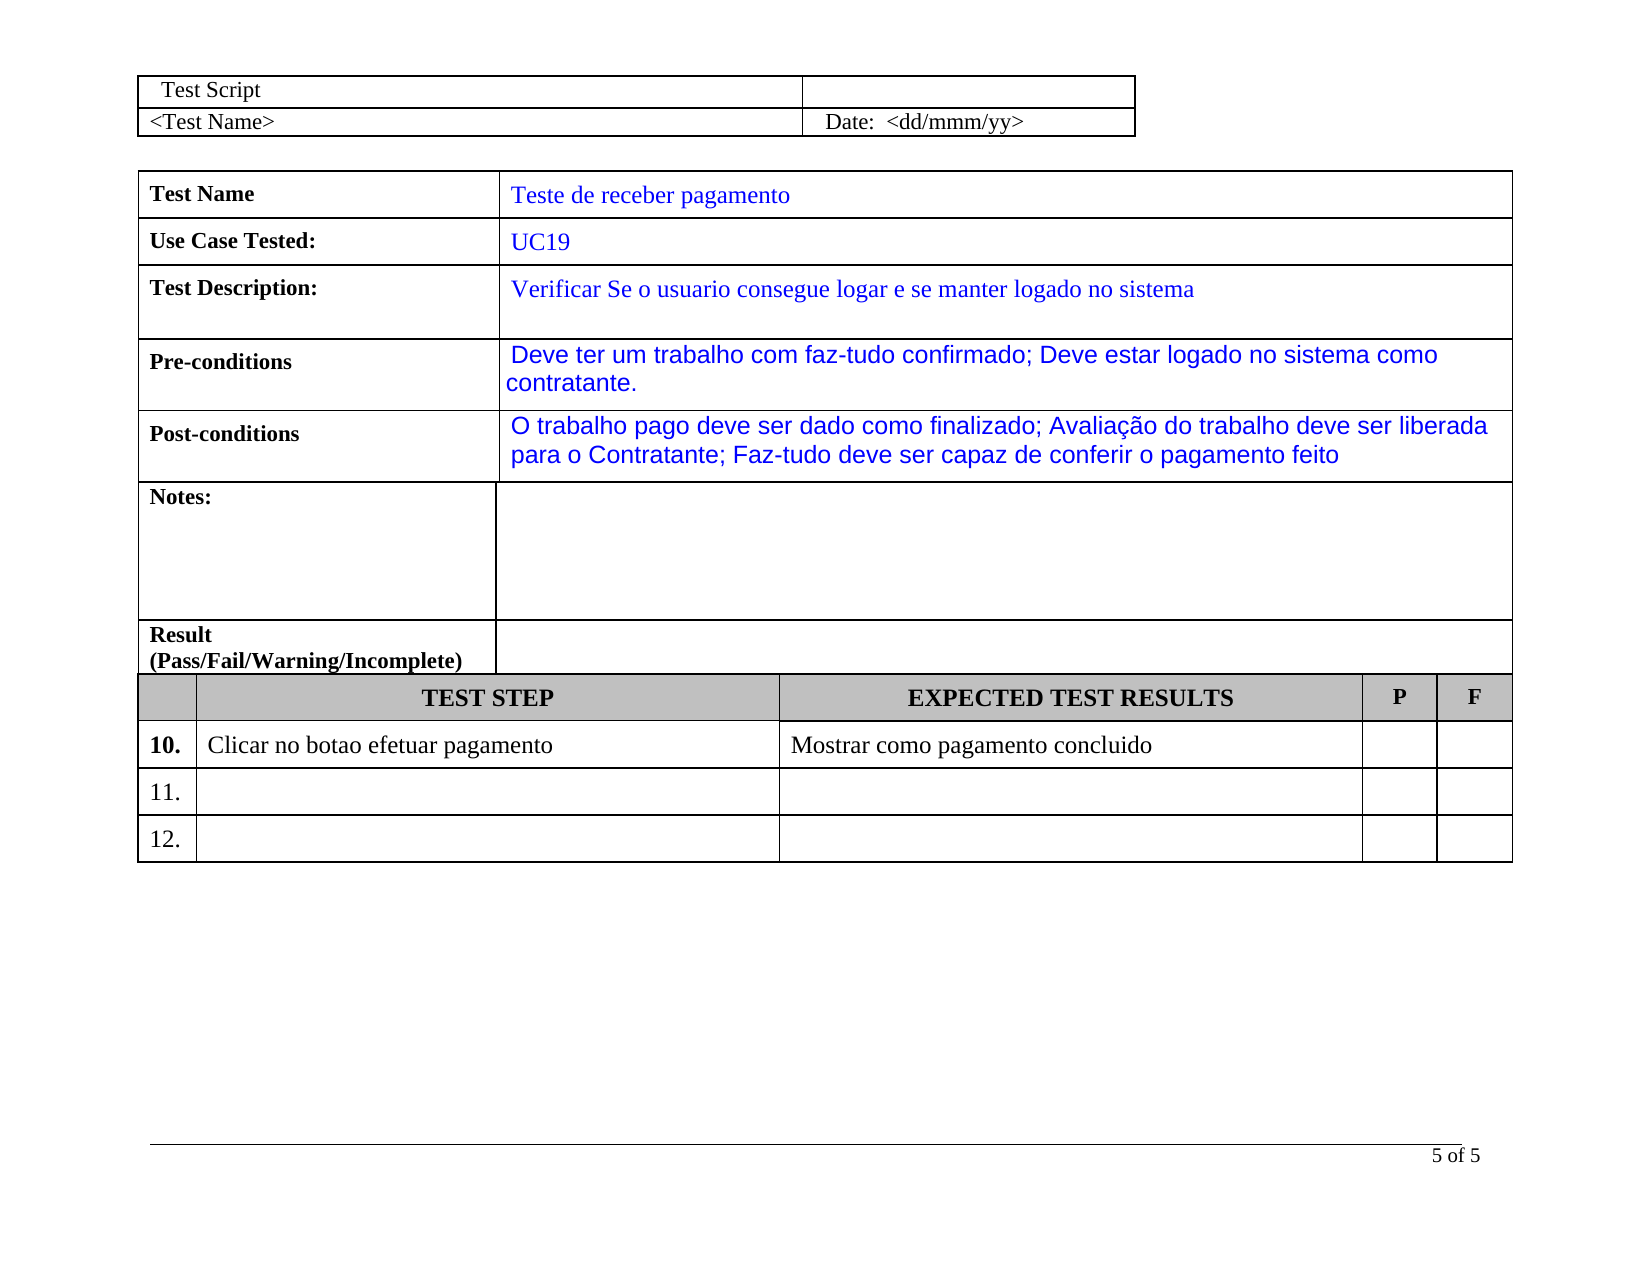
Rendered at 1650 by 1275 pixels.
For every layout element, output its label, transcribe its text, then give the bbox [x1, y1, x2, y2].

table_cell [139, 816, 196, 861]
table_header Test Name [139, 172, 499, 217]
table_cell Notes: [139, 483, 495, 619]
table_cell Use Case Tested: [139, 219, 499, 264]
table_cell [139, 721, 196, 767]
table_cell Post-conditions [139, 411, 499, 481]
table_cell [780, 816, 1362, 861]
table_cell [139, 769, 196, 814]
table_cell [1438, 722, 1512, 767]
table_cell Test Description: [139, 266, 499, 338]
table_cell [780, 769, 1362, 814]
table_cell [497, 483, 1512, 619]
table_cell TEST STEP [197, 675, 779, 720]
table_cell [1363, 722, 1436, 767]
table_cell [497, 621, 1512, 673]
table_cell Result (Pass/Fail/Warning/Incomplete) [139, 621, 495, 673]
table_cell Mostrar como pagamento concluido [780, 722, 1362, 767]
table_cell UC19 [500, 219, 1512, 264]
table_cell EXPECTED TEST RESULTS [780, 675, 1362, 720]
table_cell [139, 675, 196, 720]
table_cell O trabalho pago deve ser dado como finalizado; Avaliação do trabalho deve ser liberada para o Contratante; Faz-tudo deve ser capaz de conferir o pagamento feito [500, 411, 1512, 481]
table_cell Pre-conditions [139, 340, 499, 410]
table_cell [1363, 769, 1436, 814]
table_cell [197, 769, 779, 814]
table_cell Deve ter um trabalho com faz-tudo confirmado; Deve estar logado no sistema como contratante. [500, 340, 1512, 410]
table_cell Verificar Se o usuario consegue logar e se manter logado no sistema [500, 266, 1512, 338]
table_cell [1363, 816, 1436, 861]
table_cell [1438, 816, 1512, 861]
table_cell P [1363, 675, 1436, 720]
table_cell [197, 816, 779, 861]
table_cell Clicar no botao efetuar pagamento [197, 721, 779, 767]
table_cell F [1438, 675, 1512, 720]
table_header Teste de receber pagamento [500, 172, 1512, 217]
table_cell [1438, 769, 1512, 814]
